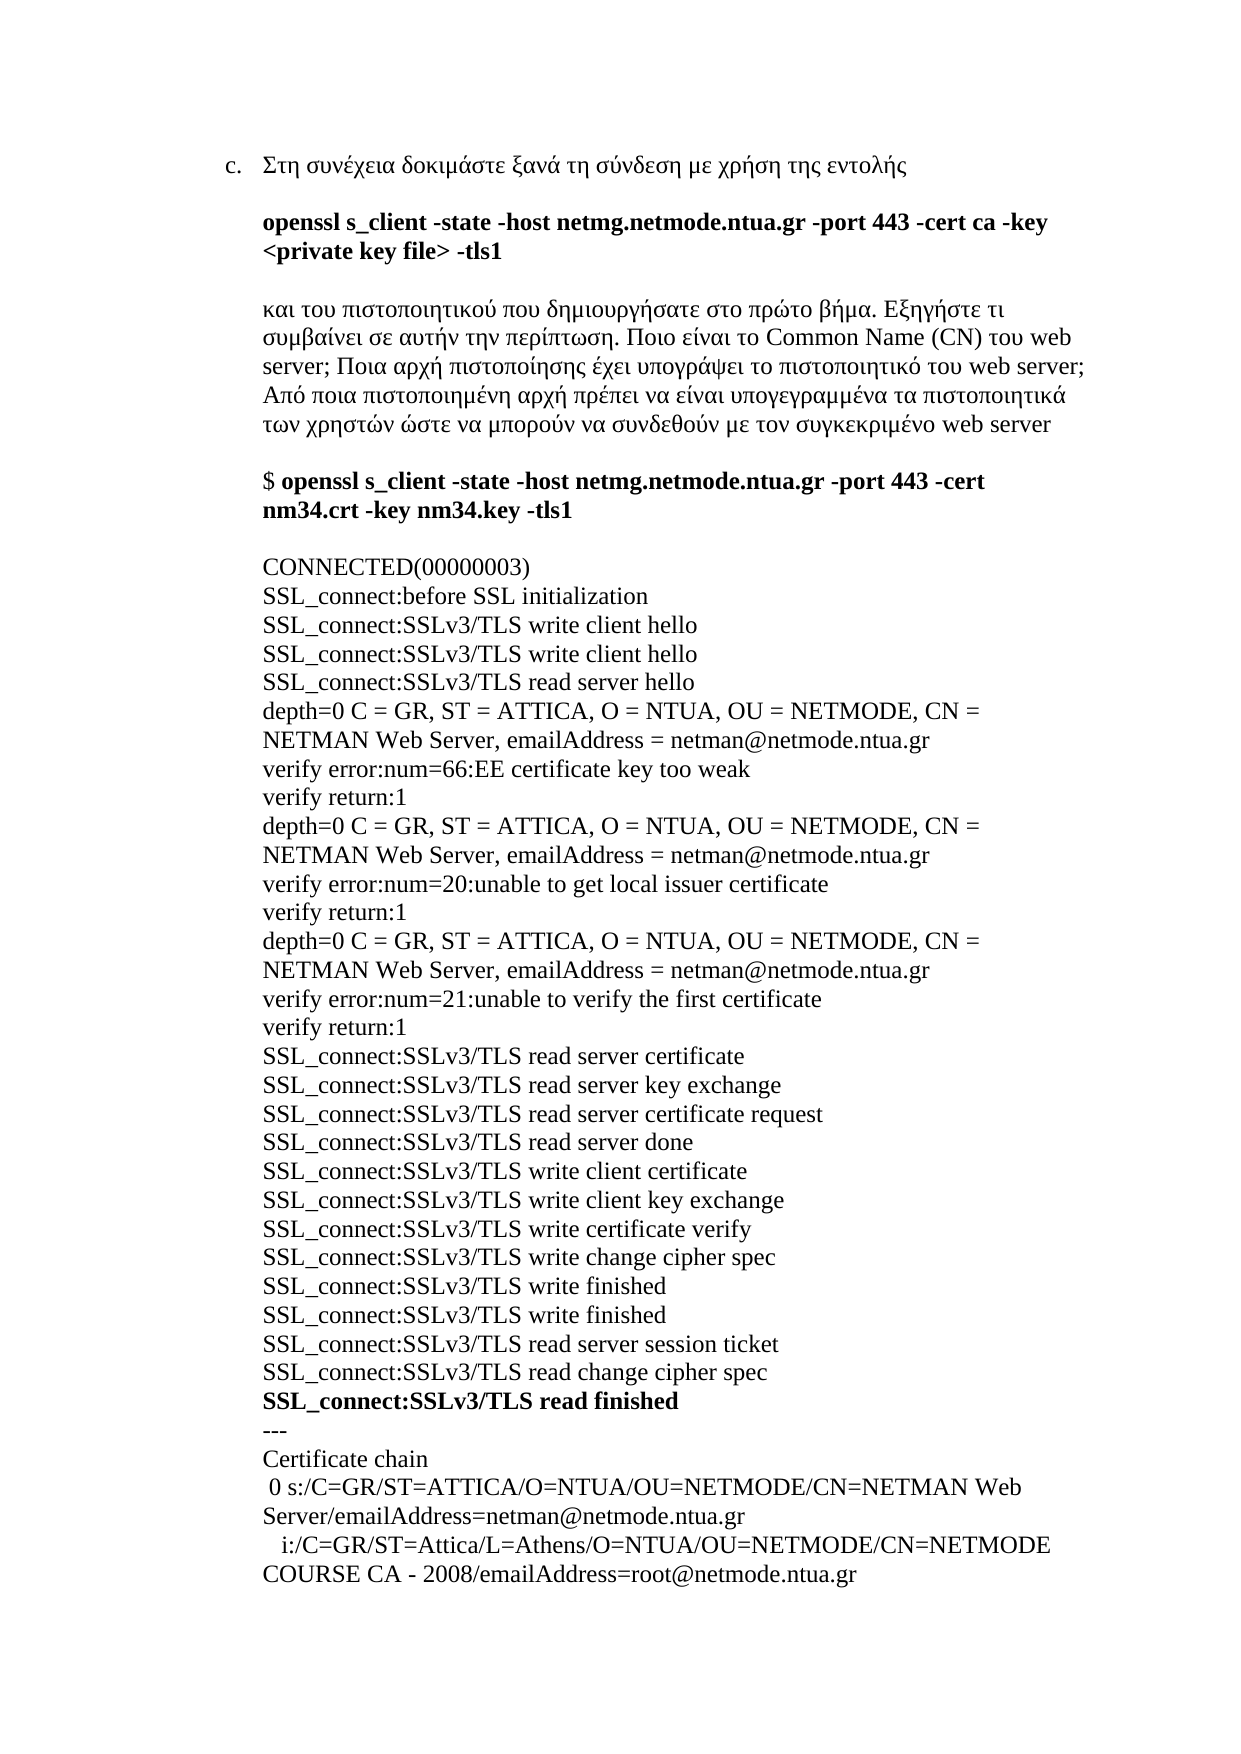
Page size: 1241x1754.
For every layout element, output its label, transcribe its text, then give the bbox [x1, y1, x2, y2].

text SSL_connect:SSLv3/TLS read server hello [262, 667, 1087, 696]
text 0 s:/C=GR/ST=ATTICA/O=NTUA/OU=NETMODE/CN=NETMAN Web Server/emailAddress=netman@netmode.ntua.gr [262, 1472, 1087, 1530]
text verify return:1 [262, 897, 1087, 926]
text SSL_connect:SSLv3/TLS read server certificate request [262, 1099, 1087, 1127]
text CONNECTED(00000003) [262, 552, 1087, 581]
text verify return:1 [262, 1012, 1087, 1041]
text SSL_connect:SSLv3/TLS write client certificate [262, 1156, 1087, 1185]
text SSL_connect:SSLv3/TLS write client hello [262, 639, 1087, 667]
text SSL_connect:SSLv3/TLS read finished [262, 1386, 1087, 1415]
text depth=0 C = GR, ST = ATTICA, O = NTUA, OU = NETMODE, CN = NETMAN Web Server, emailAddress = netman@netmode.ntua.gr [262, 696, 1087, 754]
text SSL_connect:SSLv3/TLS read server done [262, 1127, 1087, 1156]
text $ openssl s_client -state -host netmg.netmode.ntua.gr -port 443 -cert nm34.crt -key nm34.key -tls1 [262, 466, 1087, 524]
text verify error:num=20:unable to get local issuer certificate [262, 869, 1087, 897]
text SSL_connect:SSLv3/TLS read change cipher spec [262, 1357, 1087, 1386]
text verify error:num=21:unable to verify the first certificate [262, 984, 1087, 1012]
text SSL_connect:before SSL initialization [262, 581, 1087, 610]
text SSL_connect:SSLv3/TLS write certificate verify [262, 1214, 1087, 1242]
text i:/C=GR/ST=Attica/L=Athens/O=NTUA/OU=NETMODE/CN=NETMODE COURSE CA - 2008/emailAddress=root@netmode.ntua.gr [262, 1530, 1087, 1587]
text SSL_connect:SSLv3/TLS read server certificate [262, 1041, 1087, 1070]
text SSL_connect:SSLv3/TLS read server session ticket [262, 1329, 1087, 1357]
text SSL_connect:SSLv3/TLS write finished [262, 1271, 1087, 1300]
list Στη συνέχεια δοκιμάστε ξανά τη σύνδεση με χρήση της εντολής openssl s_client -state -host netmg.netmode.ntua.gr -port 443 -cert ca -key <private key file> -tls1 και του πιστοποιητικού που δημιουργήσατε στο πρώτο βήμα. Εξηγήστε τι συμβαίνει σε αυτήν την περίπτωση. Ποιο είναι το Common Name (CN) του web server; Ποια αρχή πιστοποίησης έχει υπογράψει το πιστοποιητικό του web server; Από ποια πιστοποιημένη αρχή πρέπει να είναι υπογεγραμμένα τα πιστοποιητικά των χρηστών ώστε να μπορούν να συνδεθούν με τον συγκεκριμένο web server [225, 150, 1087, 437]
text SSL_connect:SSLv3/TLS write finished [262, 1300, 1087, 1329]
text SSL_connect:SSLv3/TLS read server key exchange [262, 1070, 1087, 1099]
text Certificate chain [262, 1444, 1087, 1472]
text SSL_connect:SSLv3/TLS write client hello [262, 610, 1087, 639]
text verify return:1 [262, 782, 1087, 811]
text verify error:num=66:EE certificate key too weak [262, 754, 1087, 782]
text depth=0 C = GR, ST = ATTICA, O = NTUA, OU = NETMODE, CN = NETMAN Web Server, emailAddress = netman@netmode.ntua.gr [262, 926, 1087, 984]
text SSL_connect:SSLv3/TLS write client key exchange [262, 1185, 1087, 1214]
text SSL_connect:SSLv3/TLS write change cipher spec [262, 1242, 1087, 1271]
text depth=0 C = GR, ST = ATTICA, O = NTUA, OU = NETMODE, CN = NETMAN Web Server, emailAddress = netman@netmode.ntua.gr [262, 811, 1087, 869]
text --- [262, 1415, 1087, 1444]
